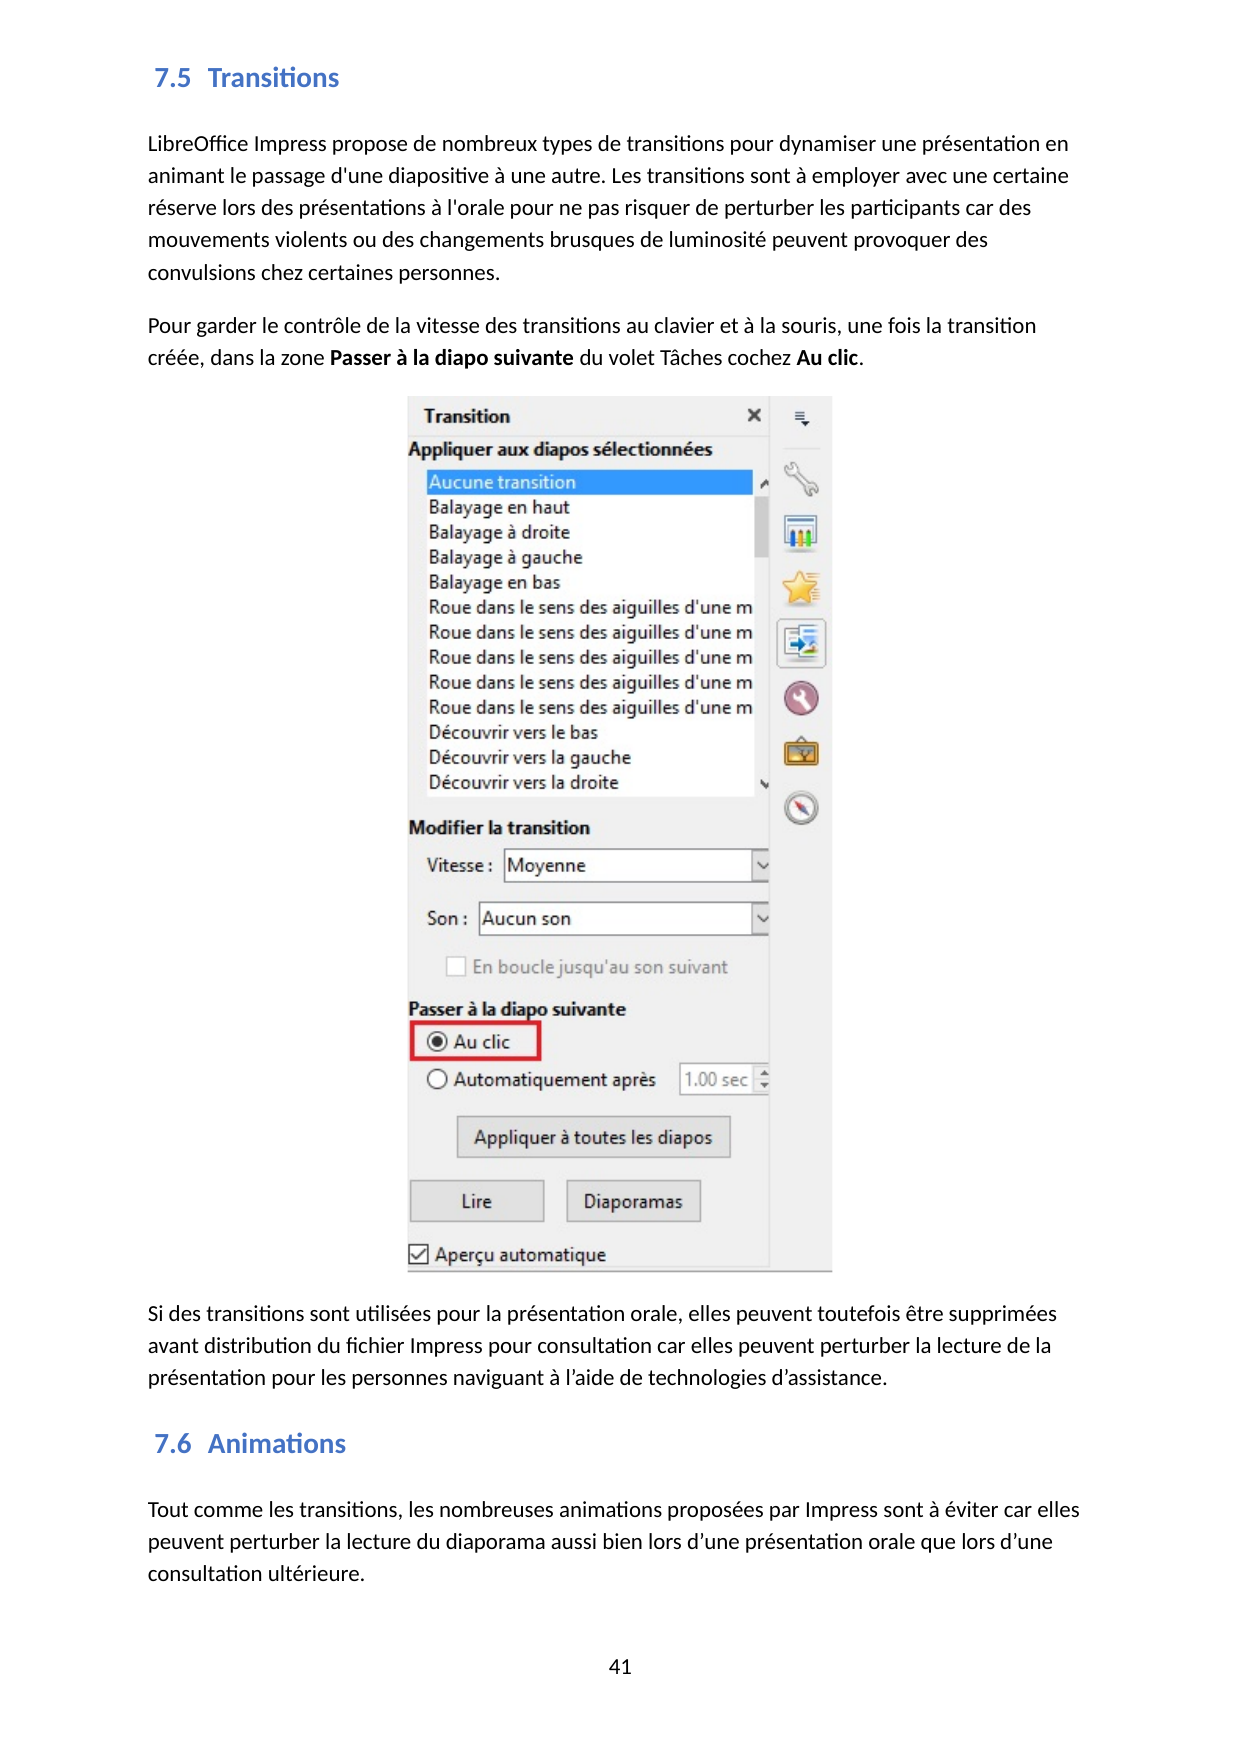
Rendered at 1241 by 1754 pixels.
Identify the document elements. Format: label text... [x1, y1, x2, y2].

text LibreOffice Impress propose de nombreux types de transitions pour dynamiser une présentation en animant le passage d'une diapositive à une autre. Les transitions sont à employer avec une certaine réserve lors des présentations à l'orale pour ne pas risquer de perturber les participants car des mouvements violents ou des changements brusques de luminosité peuvent provoquer des convulsions chez certaines personnes. [148, 129, 1093, 286]
text Tout comme les transitions, les nombreuses animations proposées par Impress sont à éviter car elles peuvent perturber la lecture du diaporama aussi bien lors d’une présentation orale que lors d’une consultation ultérieure. [148, 1495, 1093, 1587]
text Si des transitions sont utilisées pour la présentation orale, elles peuvent toutefois être supprimées avant distribution du fichier Impress pour consultation car elles peuvent perturber la lecture de la présentation pour les personnes naviguant à l’aide de technologies d’assistance. [148, 1299, 1093, 1391]
subtitle Transitions [148, 59, 1093, 95]
subtitle Animations [148, 1425, 1093, 1461]
picture [407, 396, 833, 1274]
text Pour garder le contrôle de la vitesse des transitions au clavier et à la souris, une fois la transition créée, dans la zone Passer à la diapo suivante du volet Tâches cochez Au clic. [148, 311, 1093, 371]
